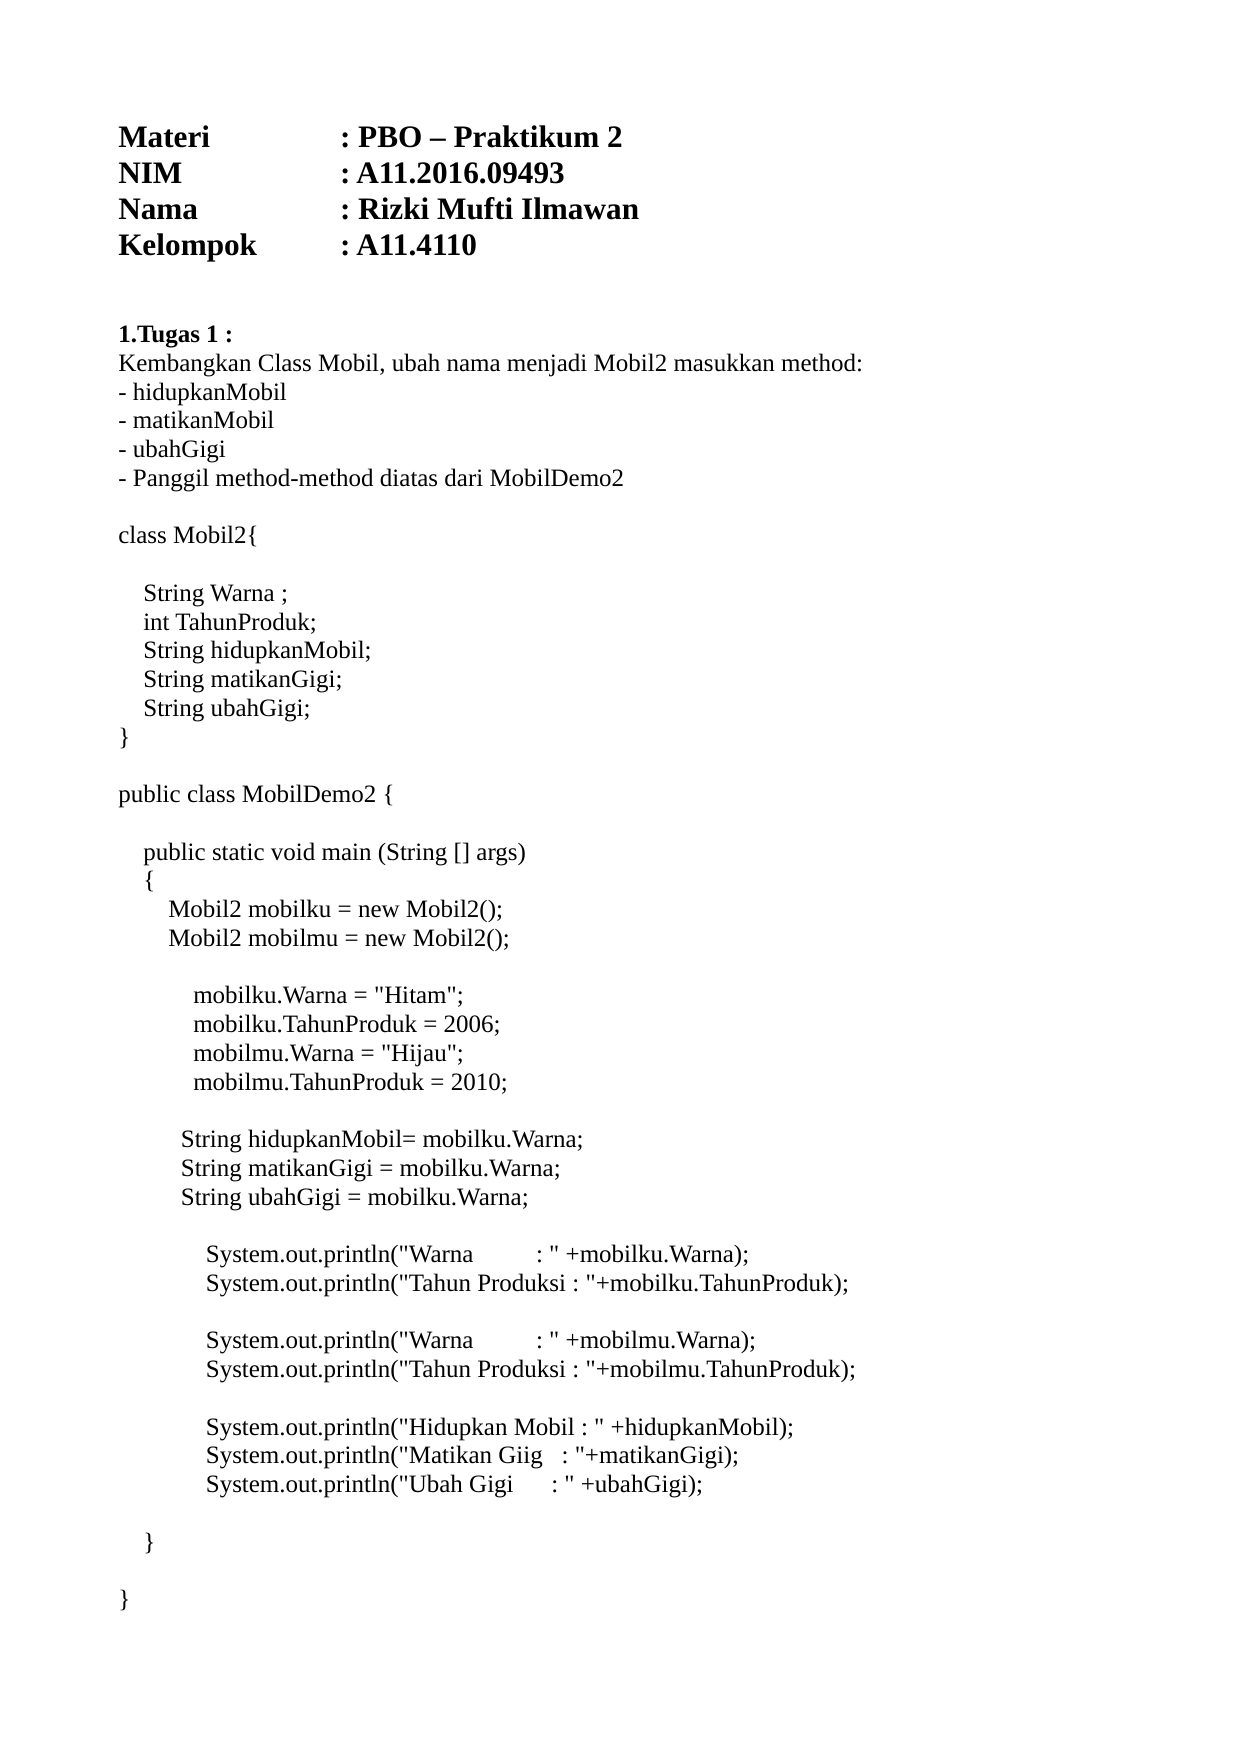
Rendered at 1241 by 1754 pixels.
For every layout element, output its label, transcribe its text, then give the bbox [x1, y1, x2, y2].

text { [118, 866, 1122, 894]
text String hidupkanMobil= mobilku.Warna; [118, 1124, 1122, 1153]
text Nama : Rizki Mufti Ilmawan [118, 190, 1122, 226]
text mobilmu.TahunProduk = 2010; [118, 1067, 1122, 1096]
text System.out.println("Warna : " +mobilku.Warna); [118, 1239, 1122, 1268]
text System.out.println("Matikan Giig : "+matikanGigi); [118, 1441, 1122, 1469]
text String matikanGigi = mobilku.Warna; [118, 1153, 1122, 1182]
text Mobil2 mobilku = new Mobil2(); [118, 894, 1122, 923]
text System.out.println("Tahun Produksi : "+mobilmu.TahunProduk); [118, 1354, 1122, 1383]
text class Mobil2{ [118, 521, 1122, 549]
text - ubahGigi [118, 434, 1122, 463]
text String hidupkanMobil; [118, 636, 1122, 664]
text System.out.println("Ubah Gigi : " +ubahGigi); [118, 1469, 1122, 1498]
text } [118, 722, 1122, 751]
text NIM : A11.2016.09493 [118, 154, 1122, 190]
text Materi : PBO – Praktikum 2 [118, 118, 1122, 154]
text Kembangkan Class Mobil, ubah nama menjadi Mobil2 masukkan method: [118, 348, 1122, 377]
text } [118, 1527, 1122, 1556]
text System.out.println("Hidupkan Mobil : " +hidupkanMobil); [118, 1412, 1122, 1441]
text - matikanMobil [118, 406, 1122, 434]
text String Warna ; [118, 578, 1122, 607]
text 1.Tugas 1 : [118, 319, 1122, 348]
text System.out.println("Warna : " +mobilmu.Warna); [118, 1326, 1122, 1354]
text - hidupkanMobil [118, 377, 1122, 406]
text - Panggil method-method diatas dari MobilDemo2 [118, 463, 1122, 492]
text Mobil2 mobilmu = new Mobil2(); [118, 923, 1122, 952]
text mobilmu.Warna = "Hijau"; [118, 1038, 1122, 1067]
text } [118, 1584, 1122, 1613]
text mobilku.Warna = "Hitam"; [118, 981, 1122, 1009]
text Kelompok : A11.4110 [118, 226, 1122, 262]
text int TahunProduk; [118, 607, 1122, 636]
text mobilku.TahunProduk = 2006; [118, 1009, 1122, 1038]
text String ubahGigi = mobilku.Warna; [118, 1182, 1122, 1211]
text System.out.println("Tahun Produksi : "+mobilku.TahunProduk); [118, 1268, 1122, 1297]
text String ubahGigi; [118, 693, 1122, 722]
text public static void main (String [] args) [118, 837, 1122, 866]
text public class MobilDemo2 { [118, 779, 1122, 808]
text String matikanGigi; [118, 664, 1122, 693]
